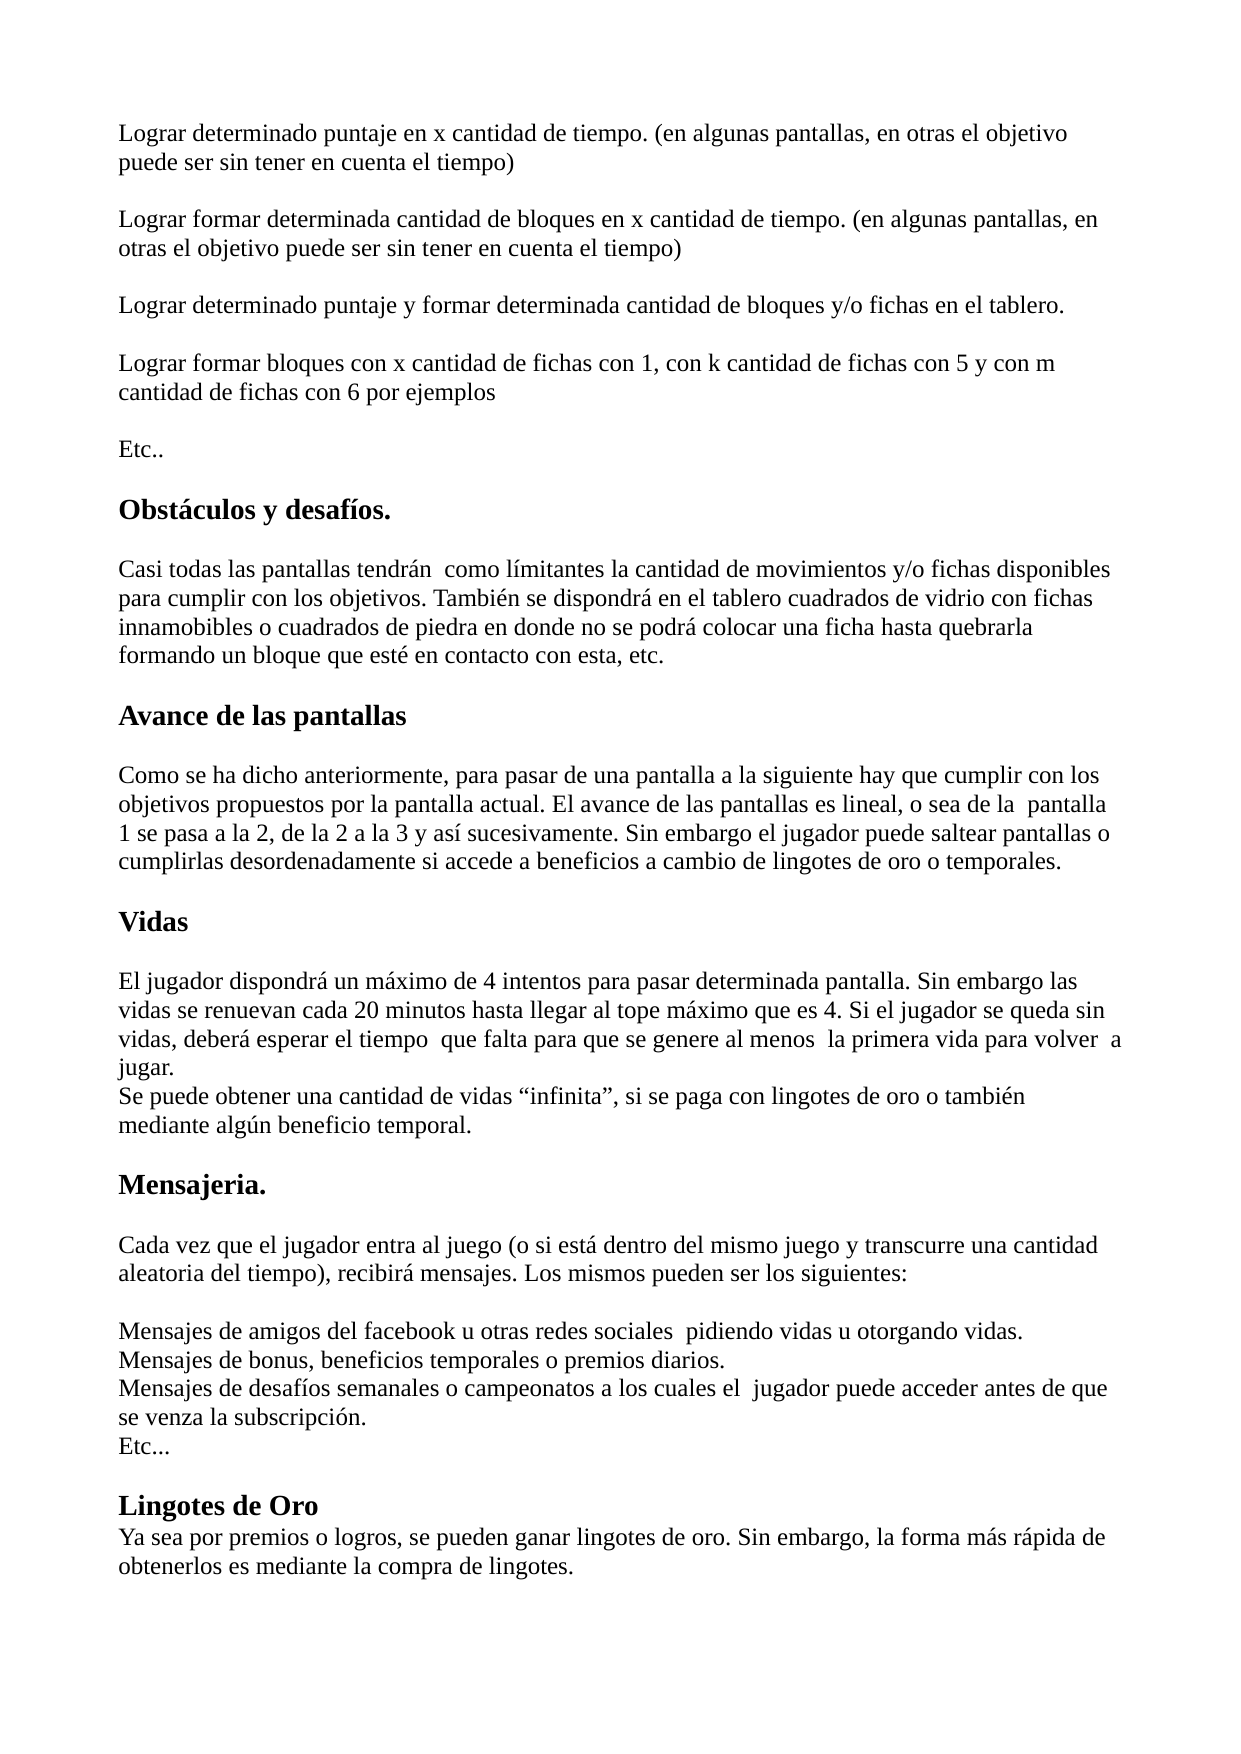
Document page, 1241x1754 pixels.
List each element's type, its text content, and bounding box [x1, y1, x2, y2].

text Cada vez que el jugador entra al juego (o si está dentro del mismo juego y transcurre una cantidad aleatoria del tiempo), recibirá mensajes. Los mismos pueden ser los siguientes: [118, 1230, 1122, 1287]
text Etc... [118, 1431, 1122, 1460]
text Mensajes de desafíos semanales o campeonatos a los cuales el jugador puede acceder antes de que se venza la subscripción. [118, 1373, 1122, 1431]
text Avance de las pantallas [118, 698, 1122, 731]
text El jugador dispondrá un máximo de 4 intentos para pasar determinada pantalla. Sin embargo las vidas se renuevan cada 20 minutos hasta llegar al tope máximo que es 4. Si el jugador se queda sin vidas, deberá esperar el tiempo que falta para que se genere al menos la primera vida para volver a jugar. [118, 966, 1122, 1081]
text Lograr determinado puntaje y formar determinada cantidad de bloques y/o fichas en el tablero. [118, 291, 1122, 319]
text Lograr formar determinada cantidad de bloques en x cantidad de tiempo. (en algunas pantallas, en otras el objetivo puede ser sin tener en cuenta el tiempo) [118, 204, 1122, 262]
text Como se ha dicho anteriormente, para pasar de una pantalla a la siguiente hay que cumplir con los objetivos propuestos por la pantalla actual. El avance de las pantallas es lineal, o sea de la pantalla 1 se pasa a la 2, de la 2 a la 3 y así sucesivamente. Sin embargo el jugador puede saltear pantallas o cumplirlas desordenadamente si accede a beneficios a cambio de lingotes de oro o temporales. [118, 760, 1122, 875]
text Mensajeria. [118, 1167, 1122, 1201]
text Se puede obtener una cantidad de vidas “infinita”, si se paga con lingotes de oro o también mediante algún beneficio temporal. [118, 1081, 1122, 1139]
text Mensajes de amigos del facebook u otras redes sociales pidiendo vidas u otorgando vidas. [118, 1316, 1122, 1345]
text Lograr determinado puntaje en x cantidad de tiempo. (en algunas pantallas, en otras el objetivo puede ser sin tener en cuenta el tiempo) [118, 118, 1122, 176]
text Lingotes de Oro [118, 1488, 1122, 1522]
text Ya sea por premios o logros, se pueden ganar lingotes de oro. Sin embargo, la forma más rápida de obtenerlos es mediante la compra de lingotes. [118, 1522, 1122, 1579]
text Mensajes de bonus, beneficios temporales o premios diarios. [118, 1345, 1122, 1373]
text Lograr formar bloques con x cantidad de fichas con 1, con k cantidad de fichas con 5 y con m cantidad de fichas con 6 por ejemplos [118, 348, 1122, 406]
text Vidas [118, 904, 1122, 937]
text Etc.. [118, 434, 1122, 463]
text Casi todas las pantallas tendrán como límitantes la cantidad de movimientos y/o fichas disponibles para cumplir con los objetivos. También se dispondrá en el tablero cuadrados de vidrio con fichas innamobibles o cuadrados de piedra en donde no se podrá colocar una ficha hasta quebrarla formando un bloque que esté en contacto con esta, etc. [118, 554, 1122, 669]
text Obstáculos y desafíos. [118, 492, 1122, 525]
